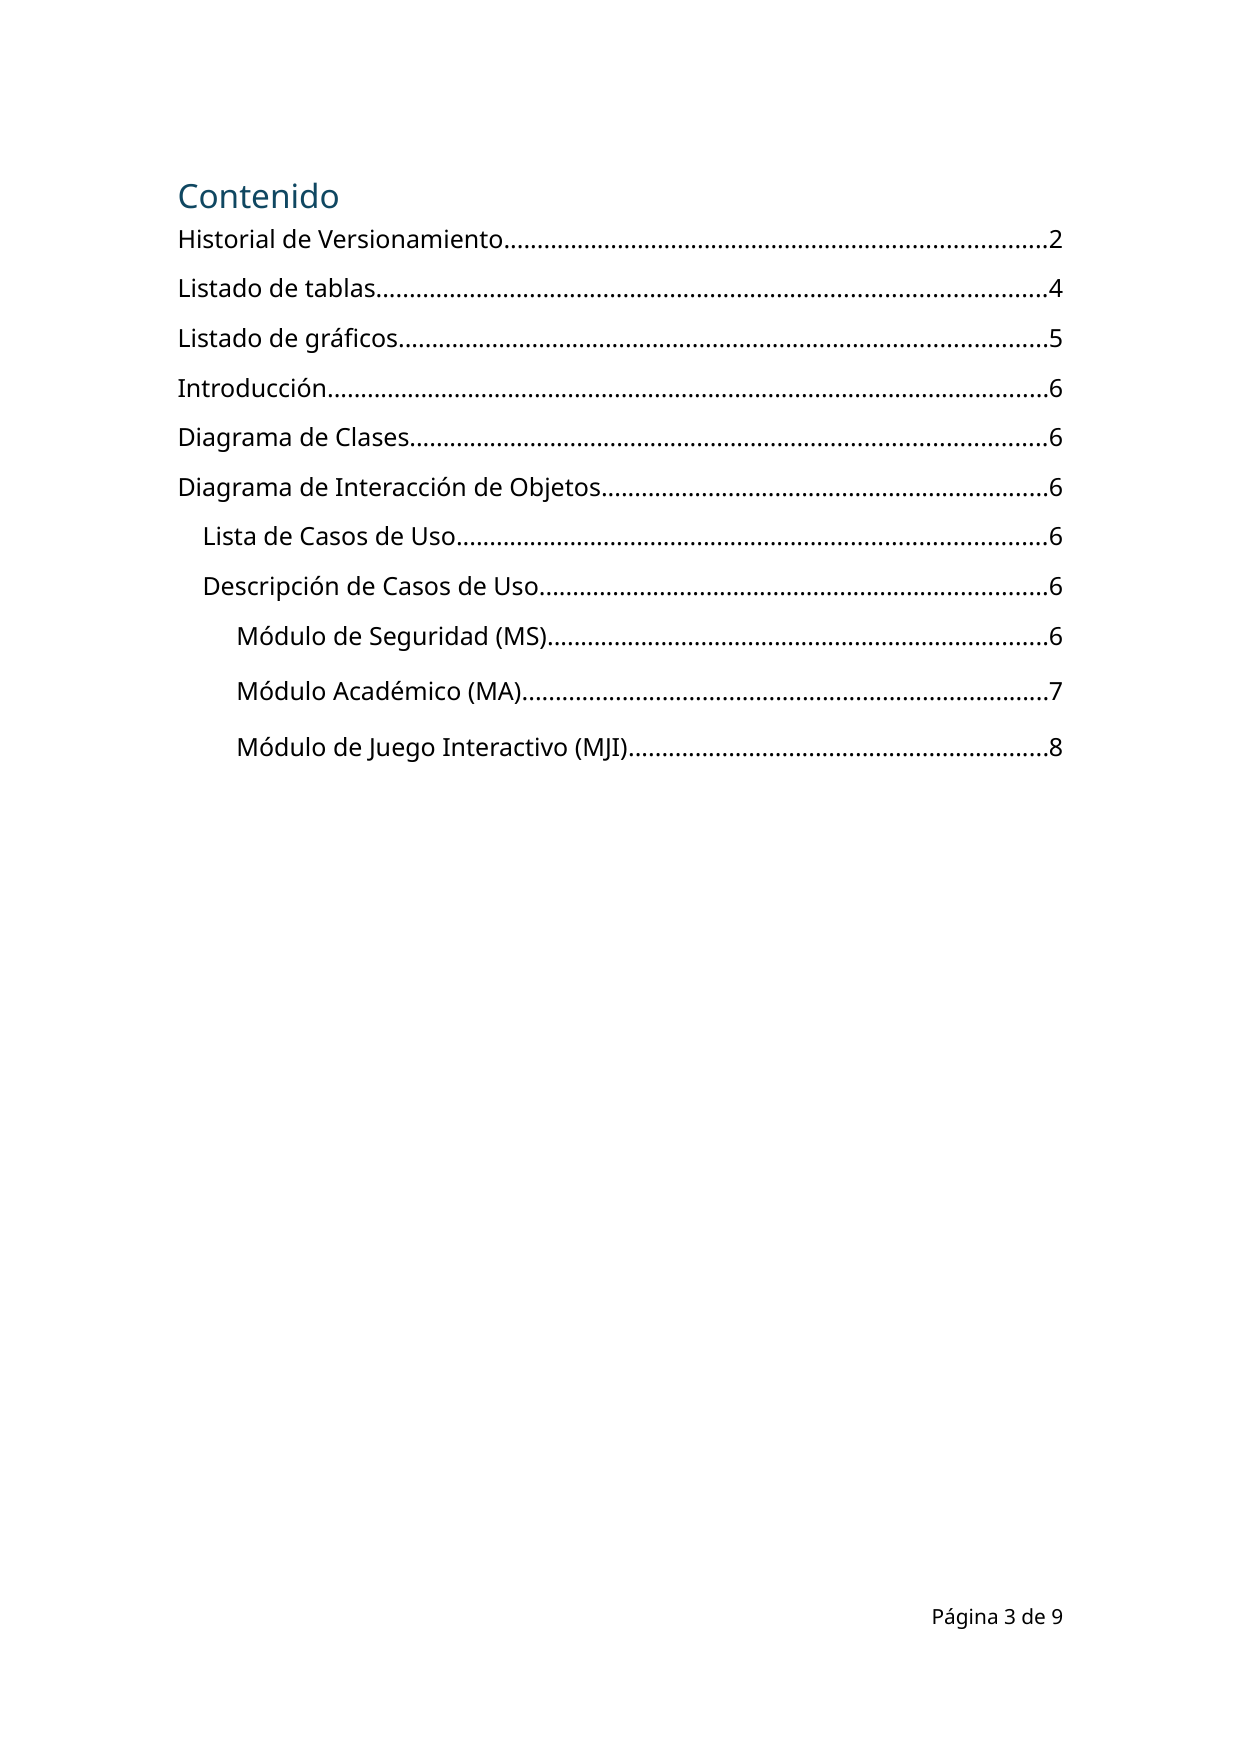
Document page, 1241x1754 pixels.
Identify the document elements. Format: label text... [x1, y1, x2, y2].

text Módulo de Seguridad (MS) 6 [236, 618, 1063, 652]
text Descripción de Casos de Uso 6 [202, 569, 1063, 603]
text Módulo Académico (MA) 7 [236, 674, 1063, 708]
text Listado de gráficos 5 [177, 321, 1063, 355]
text Diagrama de Interacción de Objetos 6 [177, 469, 1063, 503]
text Introducción 6 [177, 370, 1063, 404]
text Módulo de Juego Interactivo (MJI) 8 [236, 730, 1063, 764]
text Diagrama de Clases 6 [177, 420, 1063, 454]
subtitle Contenido [177, 173, 1063, 218]
text Lista de Casos de Uso 6 [202, 519, 1063, 553]
text Listado de tablas 4 [177, 271, 1063, 305]
text Historial de Versionamiento 2 [177, 222, 1063, 256]
